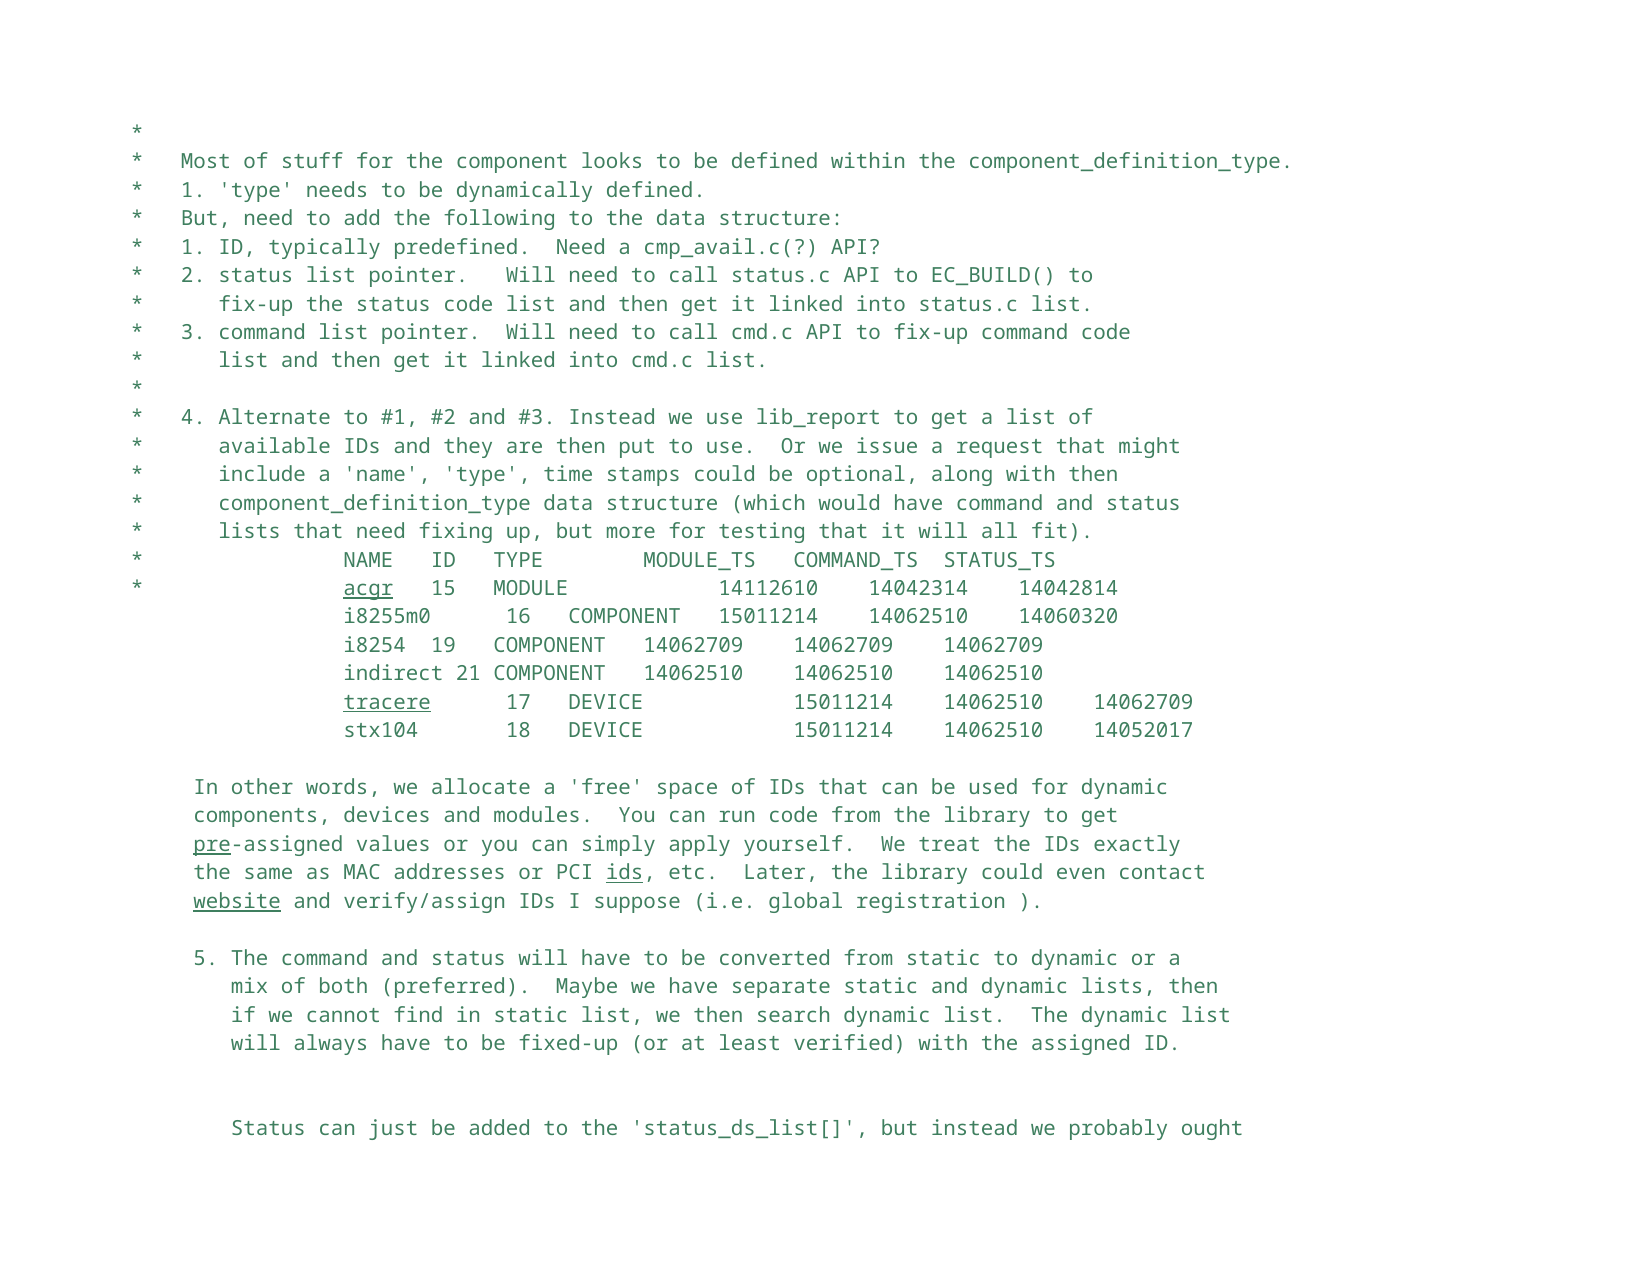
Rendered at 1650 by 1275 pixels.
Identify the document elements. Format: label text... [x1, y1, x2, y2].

text * 1. 'type' needs to be dynamically defined. [118, 175, 1532, 203]
text In other words, we allocate a 'free' space of IDs that can be used for dynamic [118, 772, 1532, 801]
text the same as MAC addresses or PCI ids, etc. Later, the library could even contact [118, 857, 1532, 886]
text * 4. Alternate to #1, #2 and #3. Instead we use lib_report to get a list of [118, 402, 1532, 431]
text indirect 21 COMPONENT 14062510 14062510 14062510 [118, 658, 1532, 687]
text * available IDs and they are then put to use. Or we issue a request that might [118, 431, 1532, 459]
text * 1. ID, typically predefined. Need a cmp_avail.c(?) API? [118, 232, 1532, 260]
text website and verify/assign IDs I suppose (i.e. global registration ). [118, 886, 1532, 914]
text components, devices and modules. You can run code from the library to get [118, 801, 1532, 829]
text 5. The command and status will have to be converted from static to dynamic or a [118, 943, 1532, 971]
text tracere 17 DEVICE 15011214 14062510 14062709 [118, 687, 1532, 715]
text will always have to be fixed-up (or at least verified) with the assigned ID. [118, 1028, 1532, 1057]
text * [118, 118, 1532, 147]
text * Most of stuff for the component looks to be defined within the component_definition_type. [118, 147, 1532, 175]
text * fix-up the status code list and then get it linked into status.c list. [118, 289, 1532, 317]
text * But, need to add the following to the data structure: [118, 203, 1532, 232]
text * lists that need fixing up, but more for testing that it will all fit). [118, 516, 1532, 545]
text * list and then get it linked into cmd.c list. [118, 346, 1532, 374]
text if we cannot find in static list, we then search dynamic list. The dynamic list [118, 1000, 1532, 1028]
text mix of both (preferred). Maybe we have separate static and dynamic lists, then [118, 971, 1532, 1000]
text * [118, 374, 1532, 402]
text * component_definition_type data structure (which would have command and status [118, 488, 1532, 516]
text * 2. status list pointer. Will need to call status.c API to EC_BUILD() to [118, 260, 1532, 289]
text i8254 19 COMPONENT 14062709 14062709 14062709 [118, 630, 1532, 658]
text * acgr 15 MODULE 14112610 14042314 14042814 [118, 573, 1532, 602]
text Status can just be added to the 'status_ds_list[]', but instead we probably ought [118, 1113, 1532, 1142]
text * 3. command list pointer. Will need to call cmd.c API to fix-up command code [118, 317, 1532, 346]
text stx104 18 DEVICE 15011214 14062510 14052017 [118, 715, 1532, 744]
text pre-assigned values or you can simply apply yourself. We treat the IDs exactly [118, 829, 1532, 857]
text * NAME ID TYPE MODULE_TS COMMAND_TS STATUS_TS [118, 545, 1532, 573]
text * include a 'name', 'type', time stamps could be optional, along with then [118, 459, 1532, 488]
text i8255m0 16 COMPONENT 15011214 14062510 14060320 [118, 602, 1532, 630]
